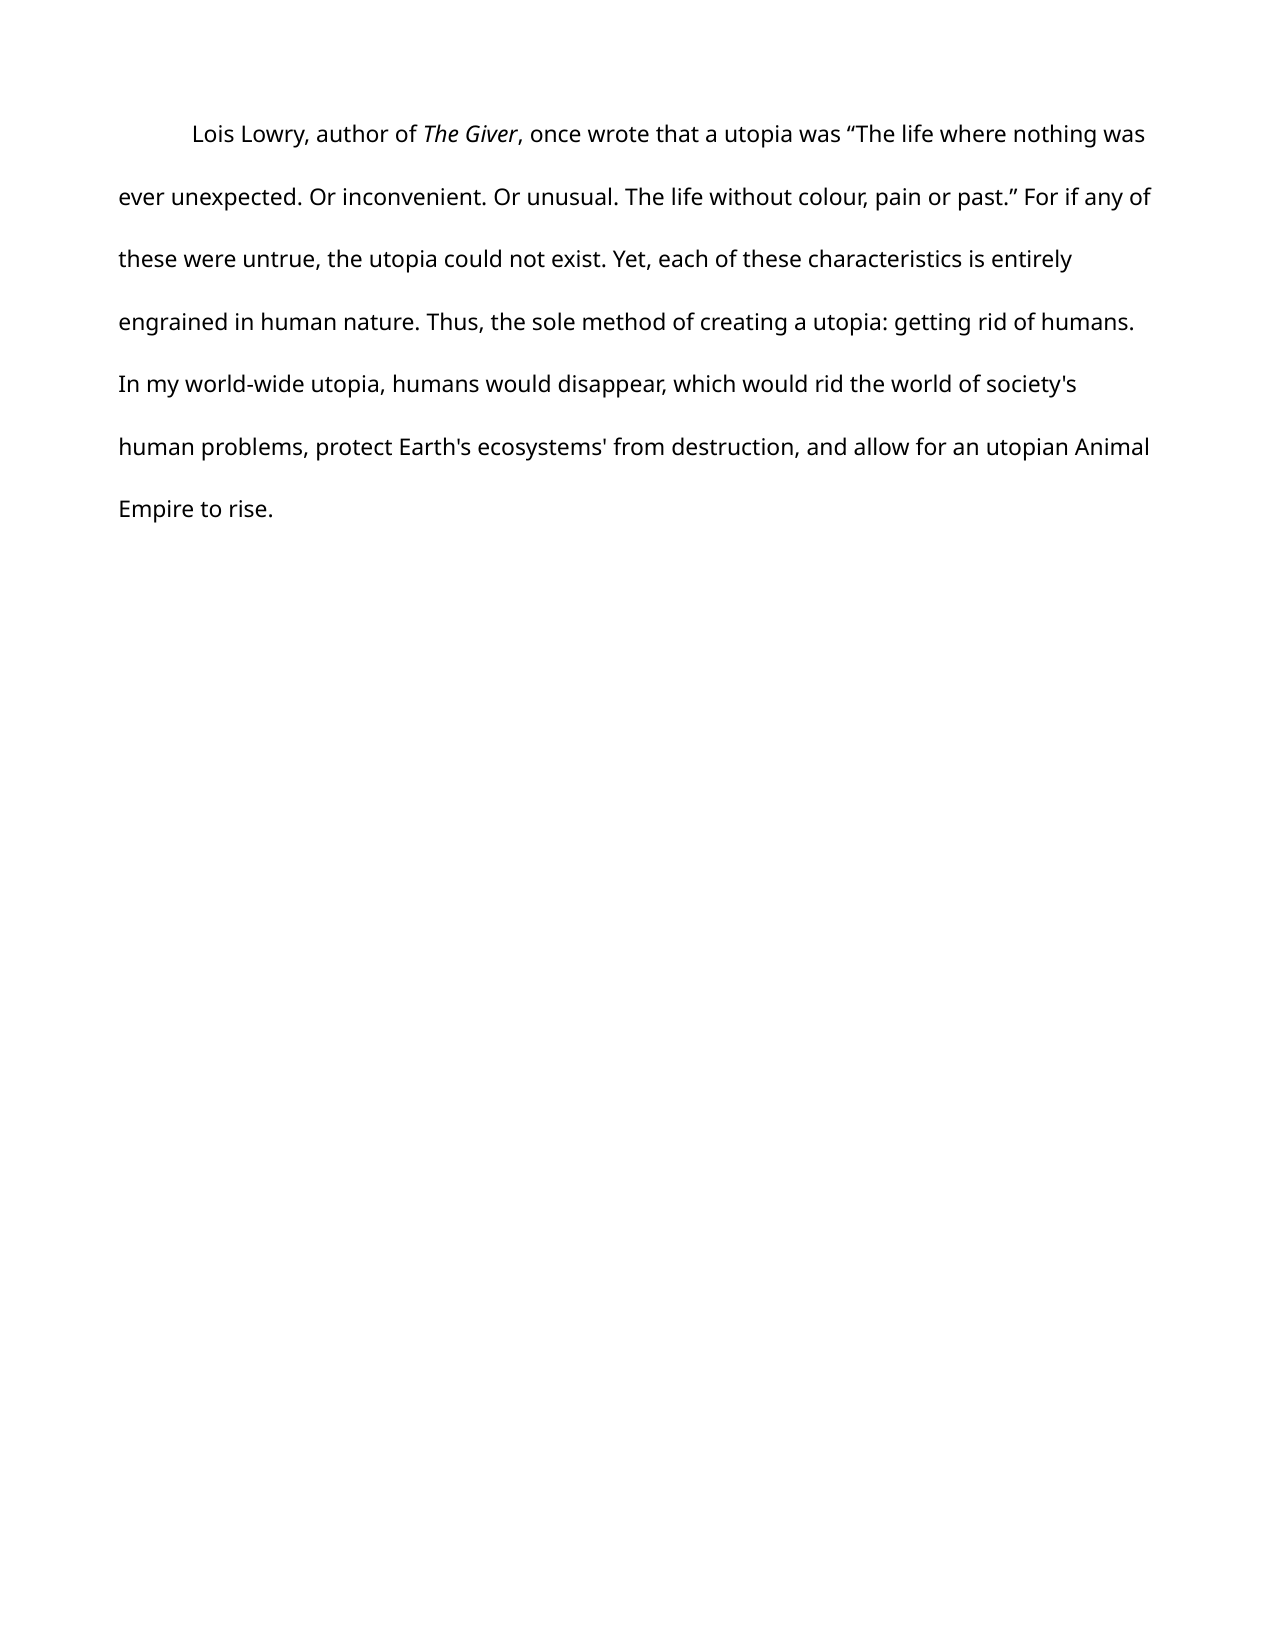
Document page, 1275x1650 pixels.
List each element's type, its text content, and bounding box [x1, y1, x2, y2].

text Lois Lowry, author of The Giver, once wrote that a utopia was “The life where nothing was ever unexpected. Or inconvenient. Or unusual. The life without colour, pain or past.” For if any of these were untrue, the utopia could not exist. Yet, each of these characteristics is entirely engrained in human nature. Thus, the sole method of creating a utopia: getting rid of humans. In my world-wide utopia, humans would disappear, which would rid the world of society's human problems, protect Earth's ecosystems' from destruction, and allow for an utopian Animal Empire to rise. [118, 118, 1157, 524]
